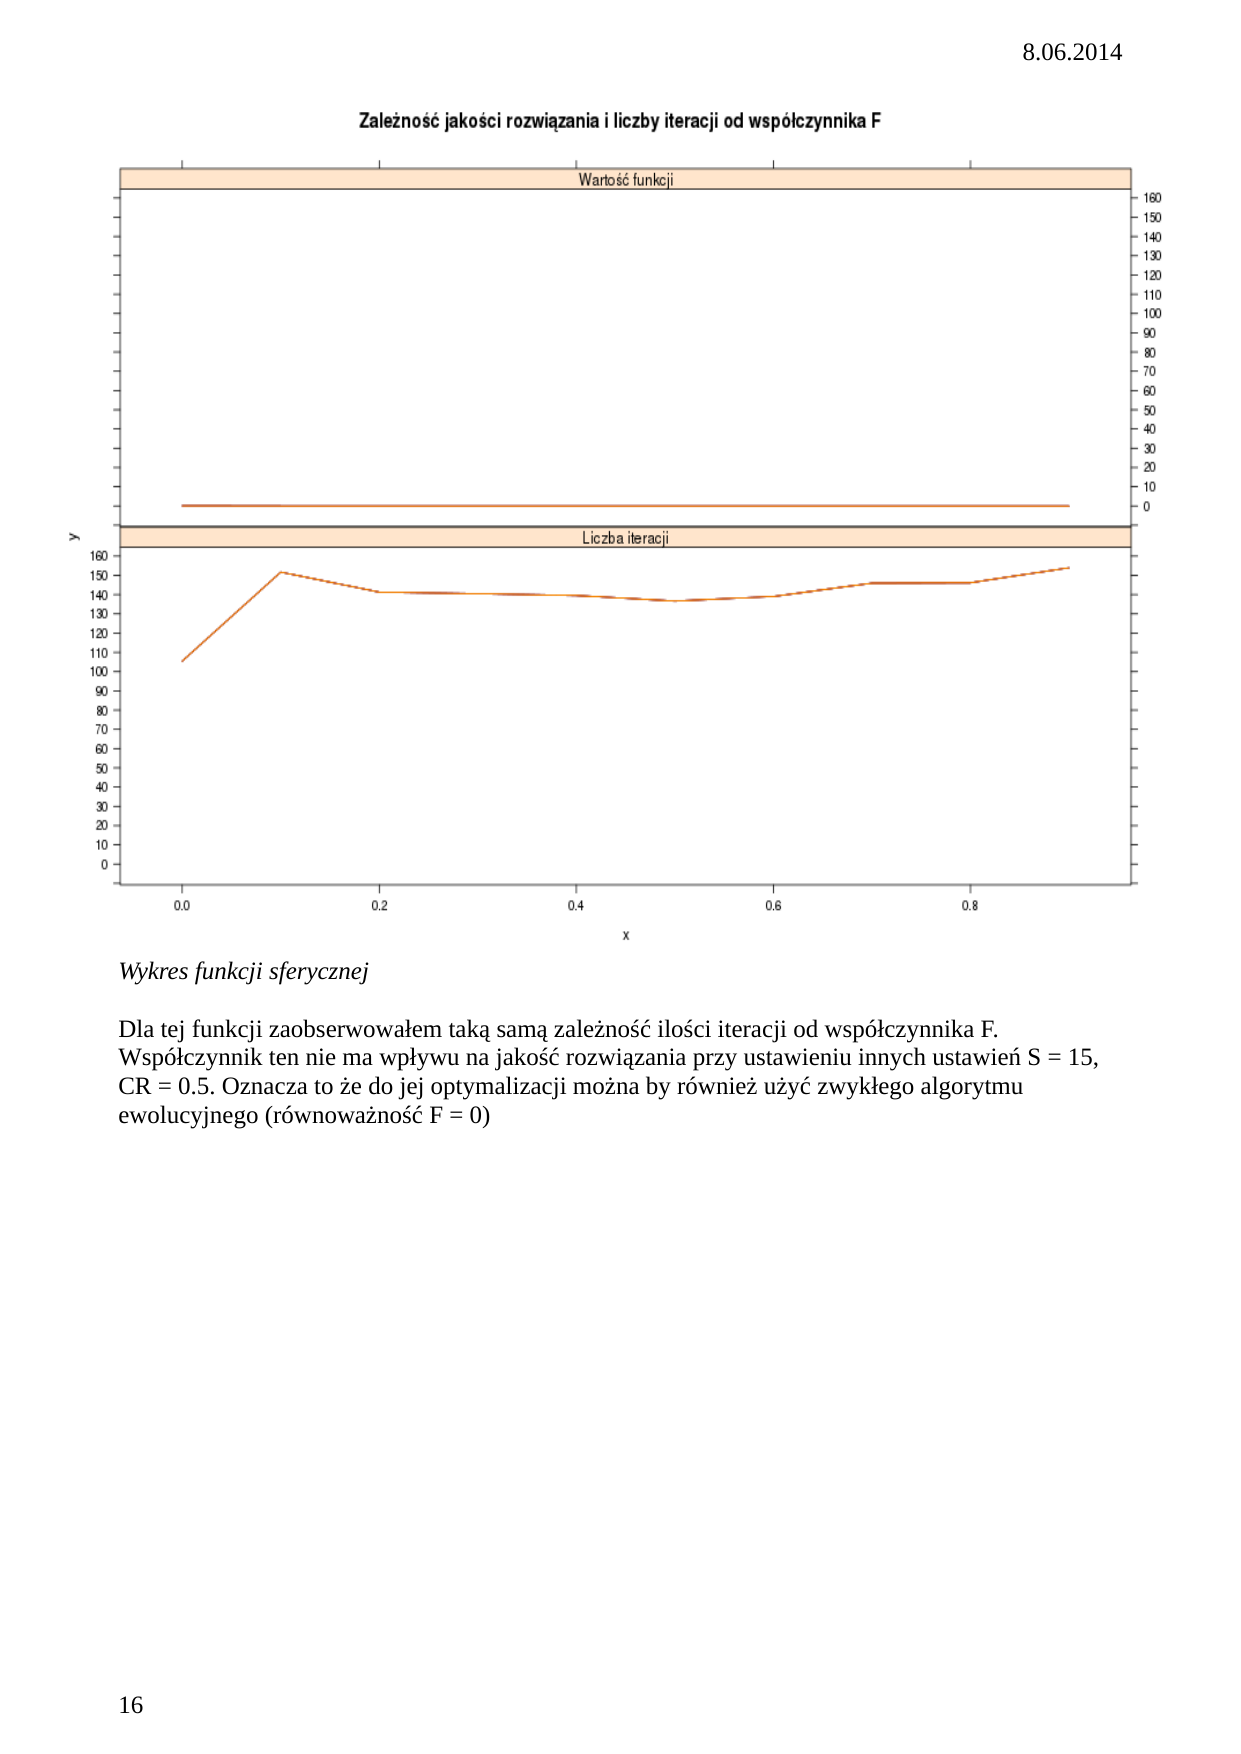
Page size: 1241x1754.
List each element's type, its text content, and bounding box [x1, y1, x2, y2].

text Dla tej funkcji zaobserwowałem taką samą zależność ilości iteracji od współczynnika F. Współczynnik ten nie ma wpływu na jakość rozwiązania przy ustawieniu innych ustawień S = 15, CR = 0.5. Oznacza to że do jej optymalizacji można by również użyć zwykłego algorytmu ewolucyjnego (równoważność F = 0) [118, 1014, 1122, 1129]
picture [59, 104, 1182, 957]
text Wykres funkcji sferycznej [118, 957, 1122, 985]
